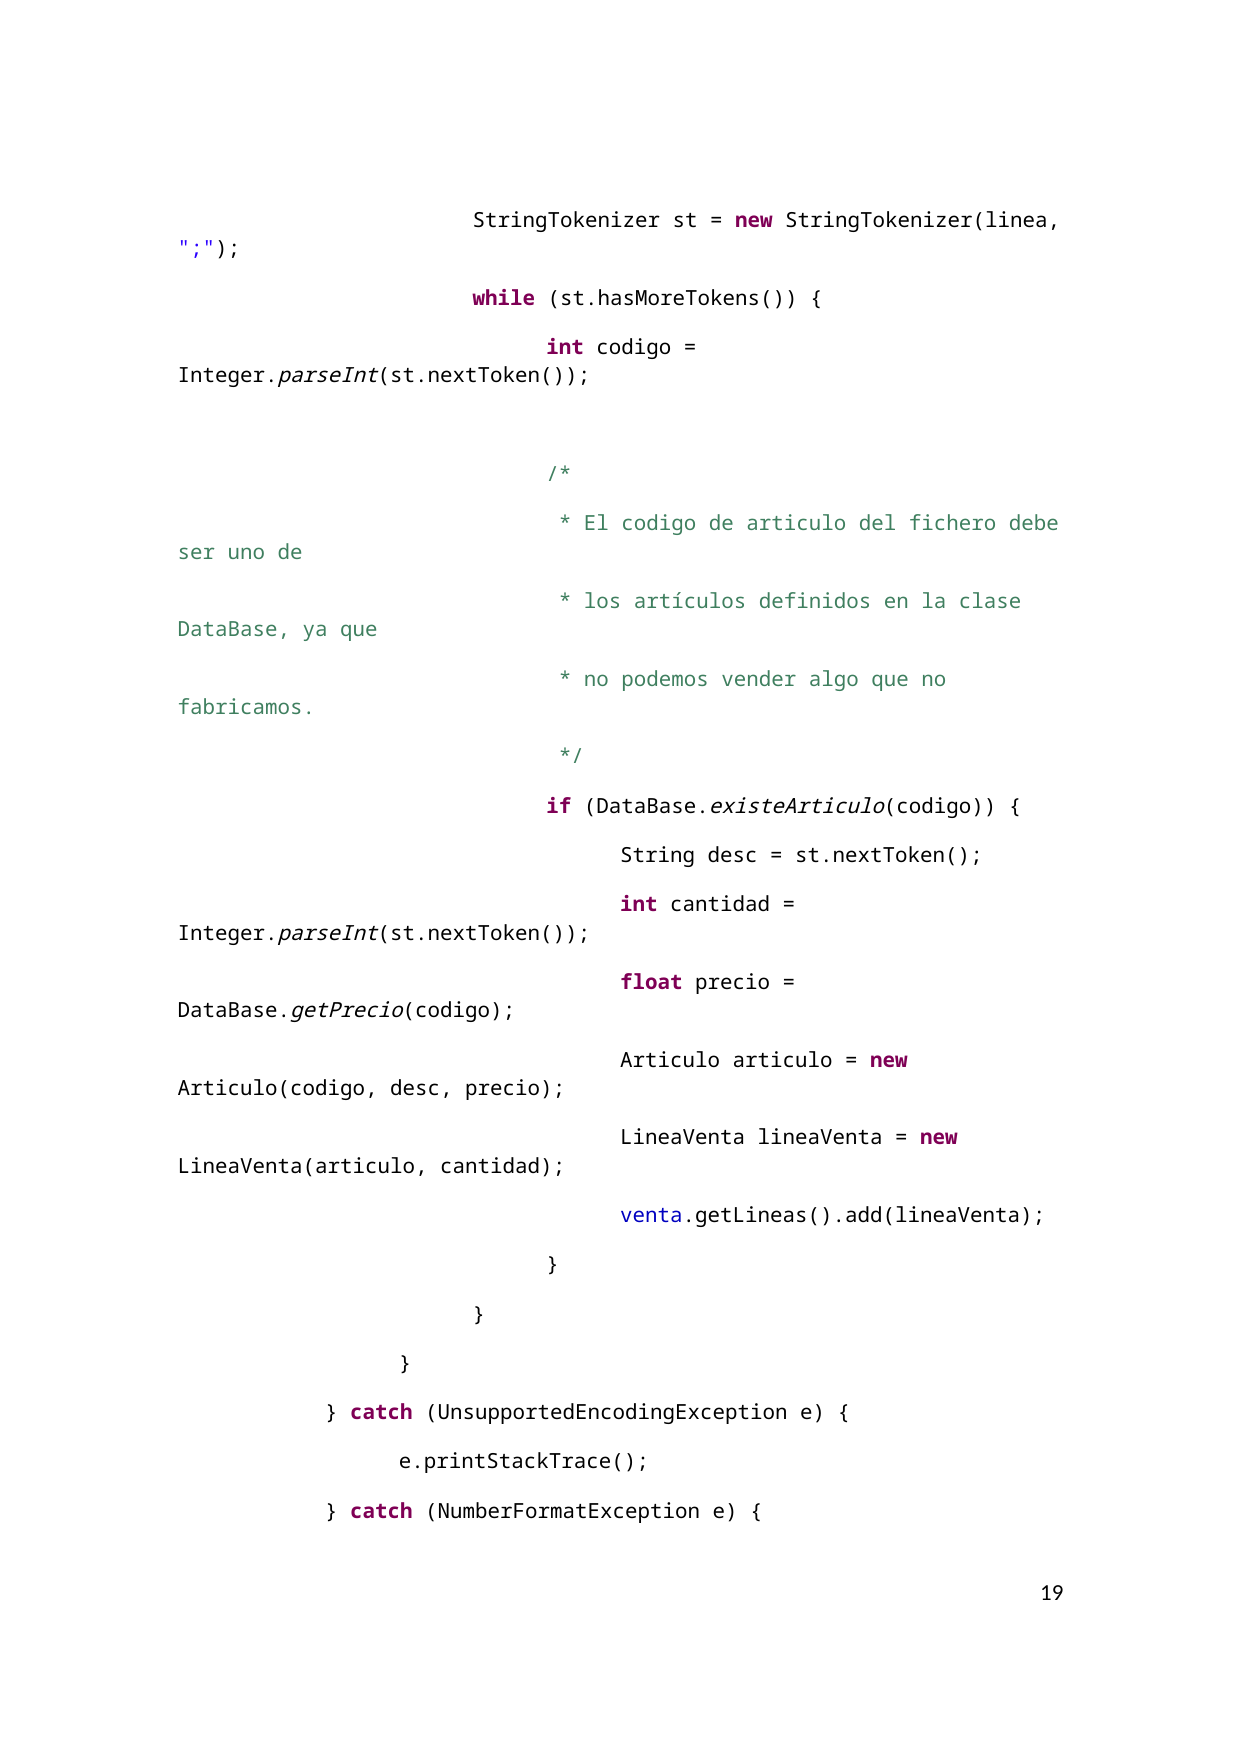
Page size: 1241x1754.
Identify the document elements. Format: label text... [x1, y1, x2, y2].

text int cantidad = Integer.parseInt(st.nextToken()); [177, 889, 1063, 946]
text Articulo articulo = new Articulo(codigo, desc, precio); [177, 1045, 1063, 1102]
text while (st.hasMoreTokens()) { [177, 283, 1063, 311]
text } [177, 1348, 1063, 1376]
text int codigo = Integer.parseInt(st.nextToken()); [177, 332, 1063, 389]
text LineaVenta lineaVenta = new LineaVenta(articulo, cantidad); [177, 1122, 1063, 1179]
text * El codigo de articulo del fichero debe ser uno de [177, 508, 1063, 565]
text */ [177, 741, 1063, 770]
text String desc = st.nextToken(); [177, 840, 1063, 868]
text } [177, 1249, 1063, 1278]
text venta.getLineas().add(lineaVenta); [177, 1200, 1063, 1228]
text /* [177, 459, 1063, 487]
text * no podemos vender algo que no fabricamos. [177, 664, 1063, 721]
text * los artículos definidos en la clase DataBase, ya que [177, 586, 1063, 643]
text } catch (NumberFormatException e) { [177, 1496, 1063, 1524]
text StringTokenizer st = new StringTokenizer(linea, ";"); [177, 205, 1063, 262]
text float precio = DataBase.getPrecio(codigo); [177, 967, 1063, 1024]
text if (DataBase.existeArticulo(codigo)) { [177, 791, 1063, 819]
text } catch (UnsupportedEncodingException e) { [177, 1397, 1063, 1426]
text } [177, 1299, 1063, 1327]
text e.printStackTrace(); [177, 1446, 1063, 1475]
